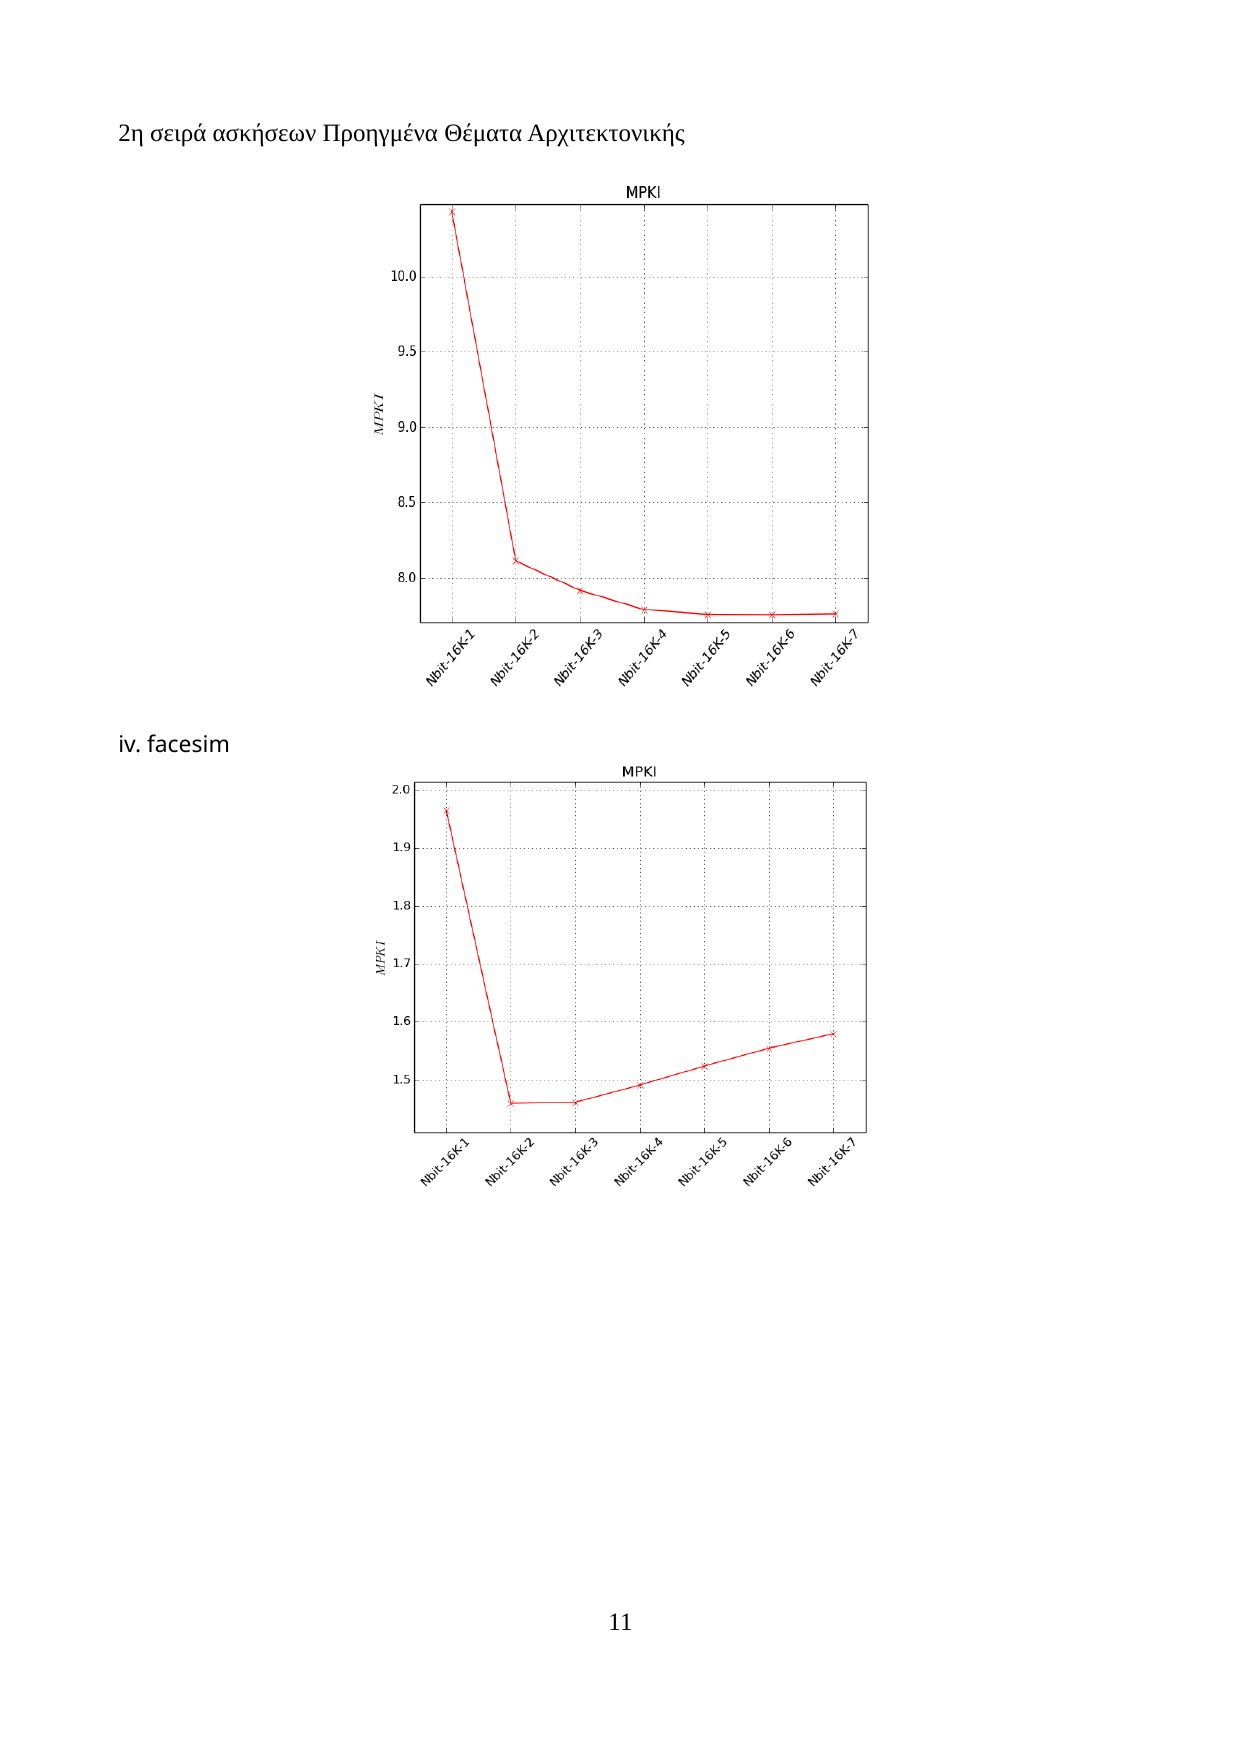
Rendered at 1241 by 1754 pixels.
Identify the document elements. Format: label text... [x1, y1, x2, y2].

picture [367, 176, 873, 697]
title facesim [118, 728, 1122, 759]
picture [368, 758, 872, 1195]
